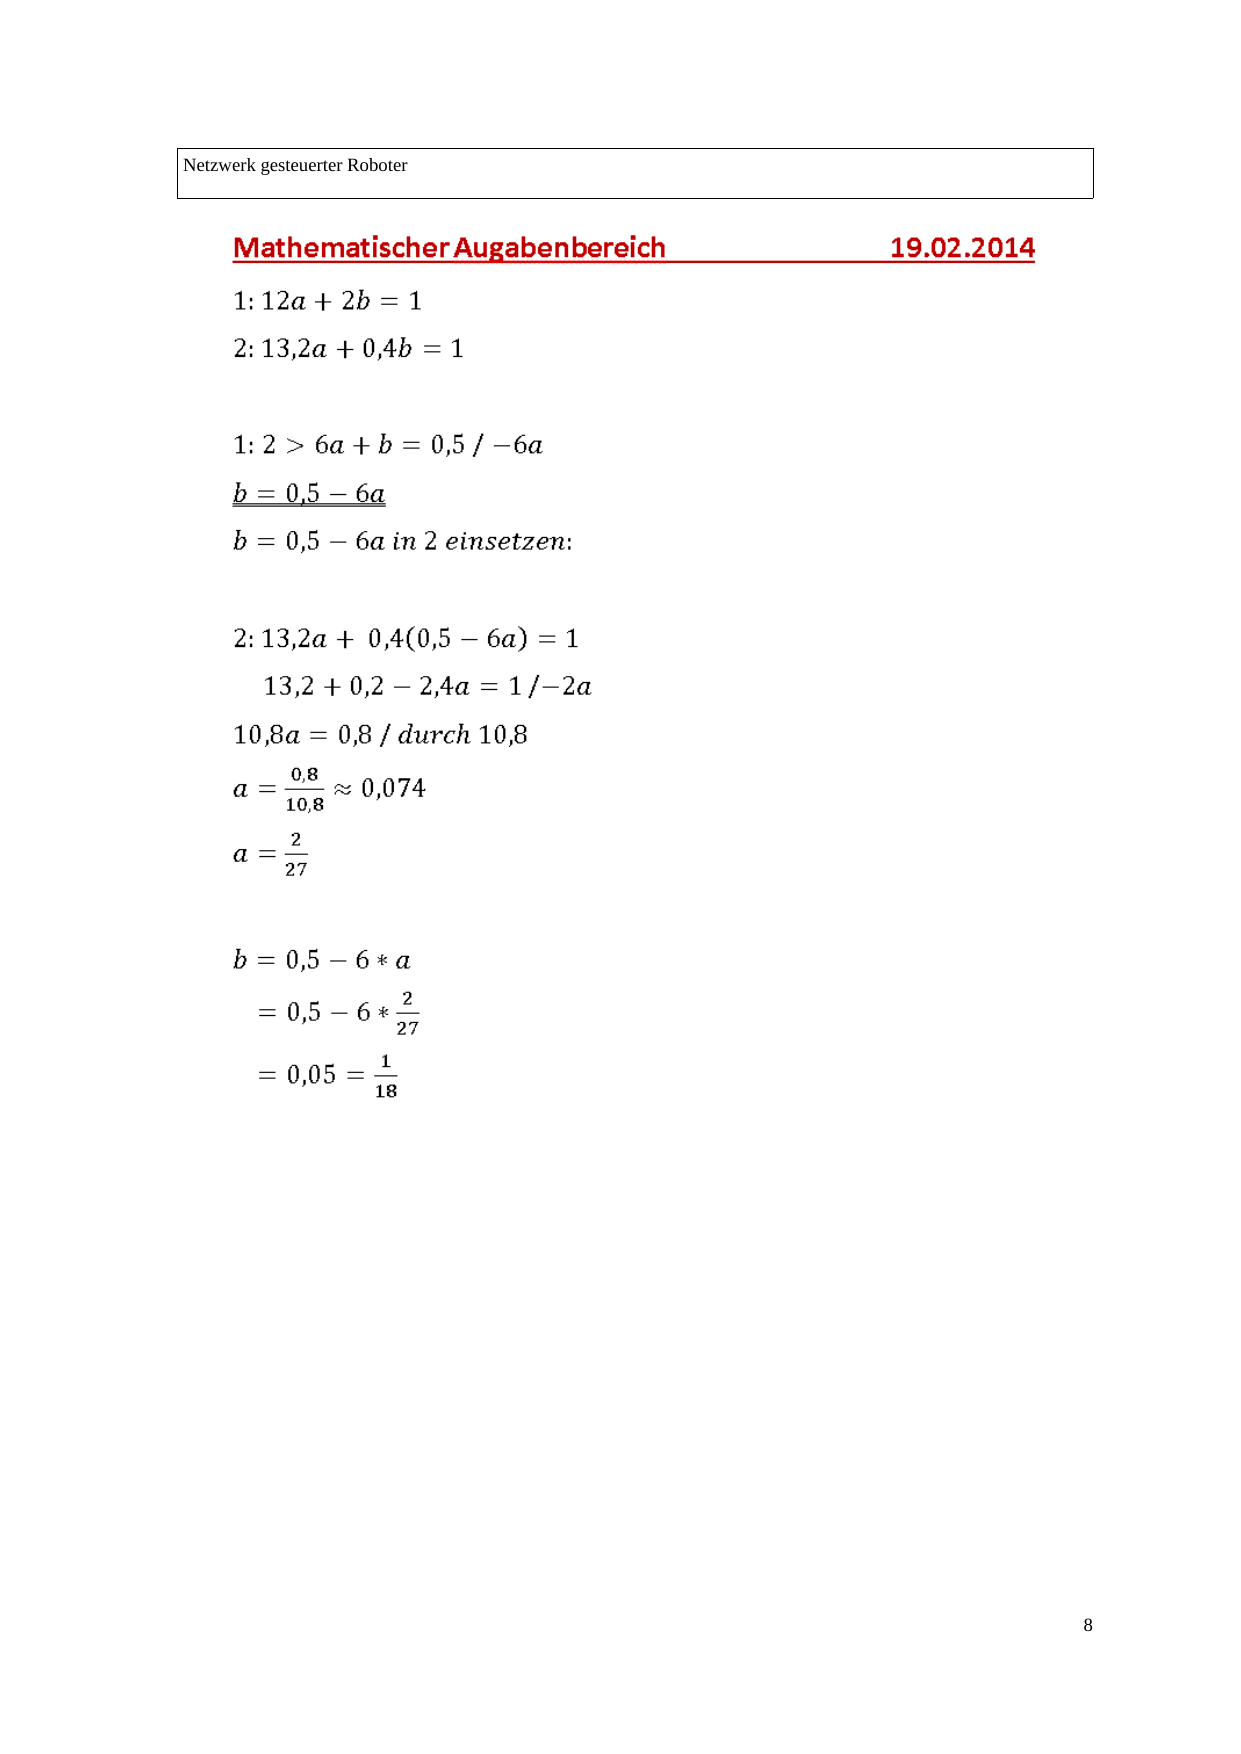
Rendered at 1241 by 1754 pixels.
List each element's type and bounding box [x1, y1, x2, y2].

picture [221, 226, 1049, 1109]
